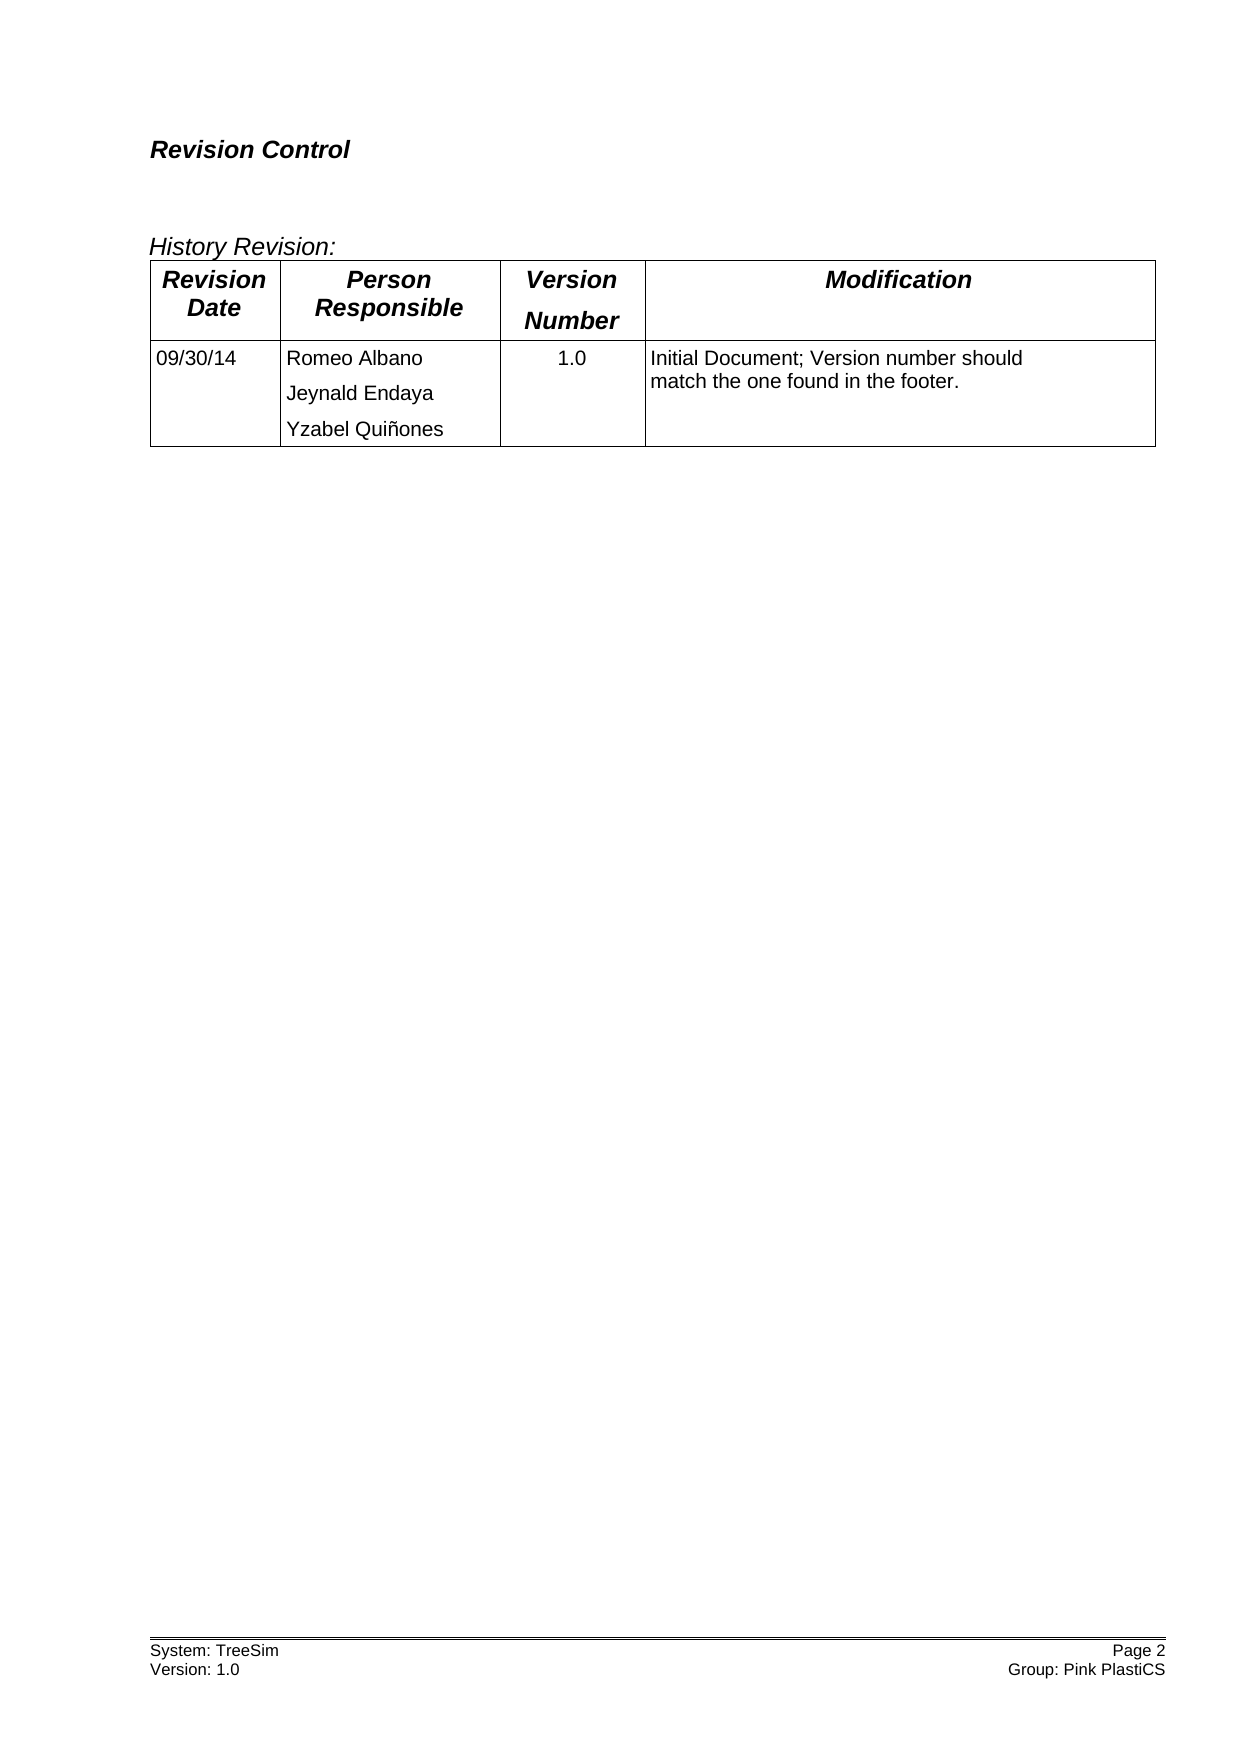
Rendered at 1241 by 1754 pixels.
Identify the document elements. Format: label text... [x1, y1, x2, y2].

text History Revision: [148, 232, 1166, 260]
subtitle Revision Control [150, 136, 1166, 164]
table_header Revision Date [151, 261, 280, 340]
table_header Version Number [501, 261, 645, 340]
table_header Modification [646, 261, 1155, 340]
table_header Person Responsible [281, 261, 500, 340]
table_cell Initial Document; Version number should match the one found in the footer. [646, 341, 1155, 446]
table_cell 09/30/14 [151, 341, 280, 446]
table_cell Romeo Albano Jeynald Endaya Yzabel Quiñones [281, 341, 500, 446]
table_cell 1.0 [501, 341, 645, 446]
